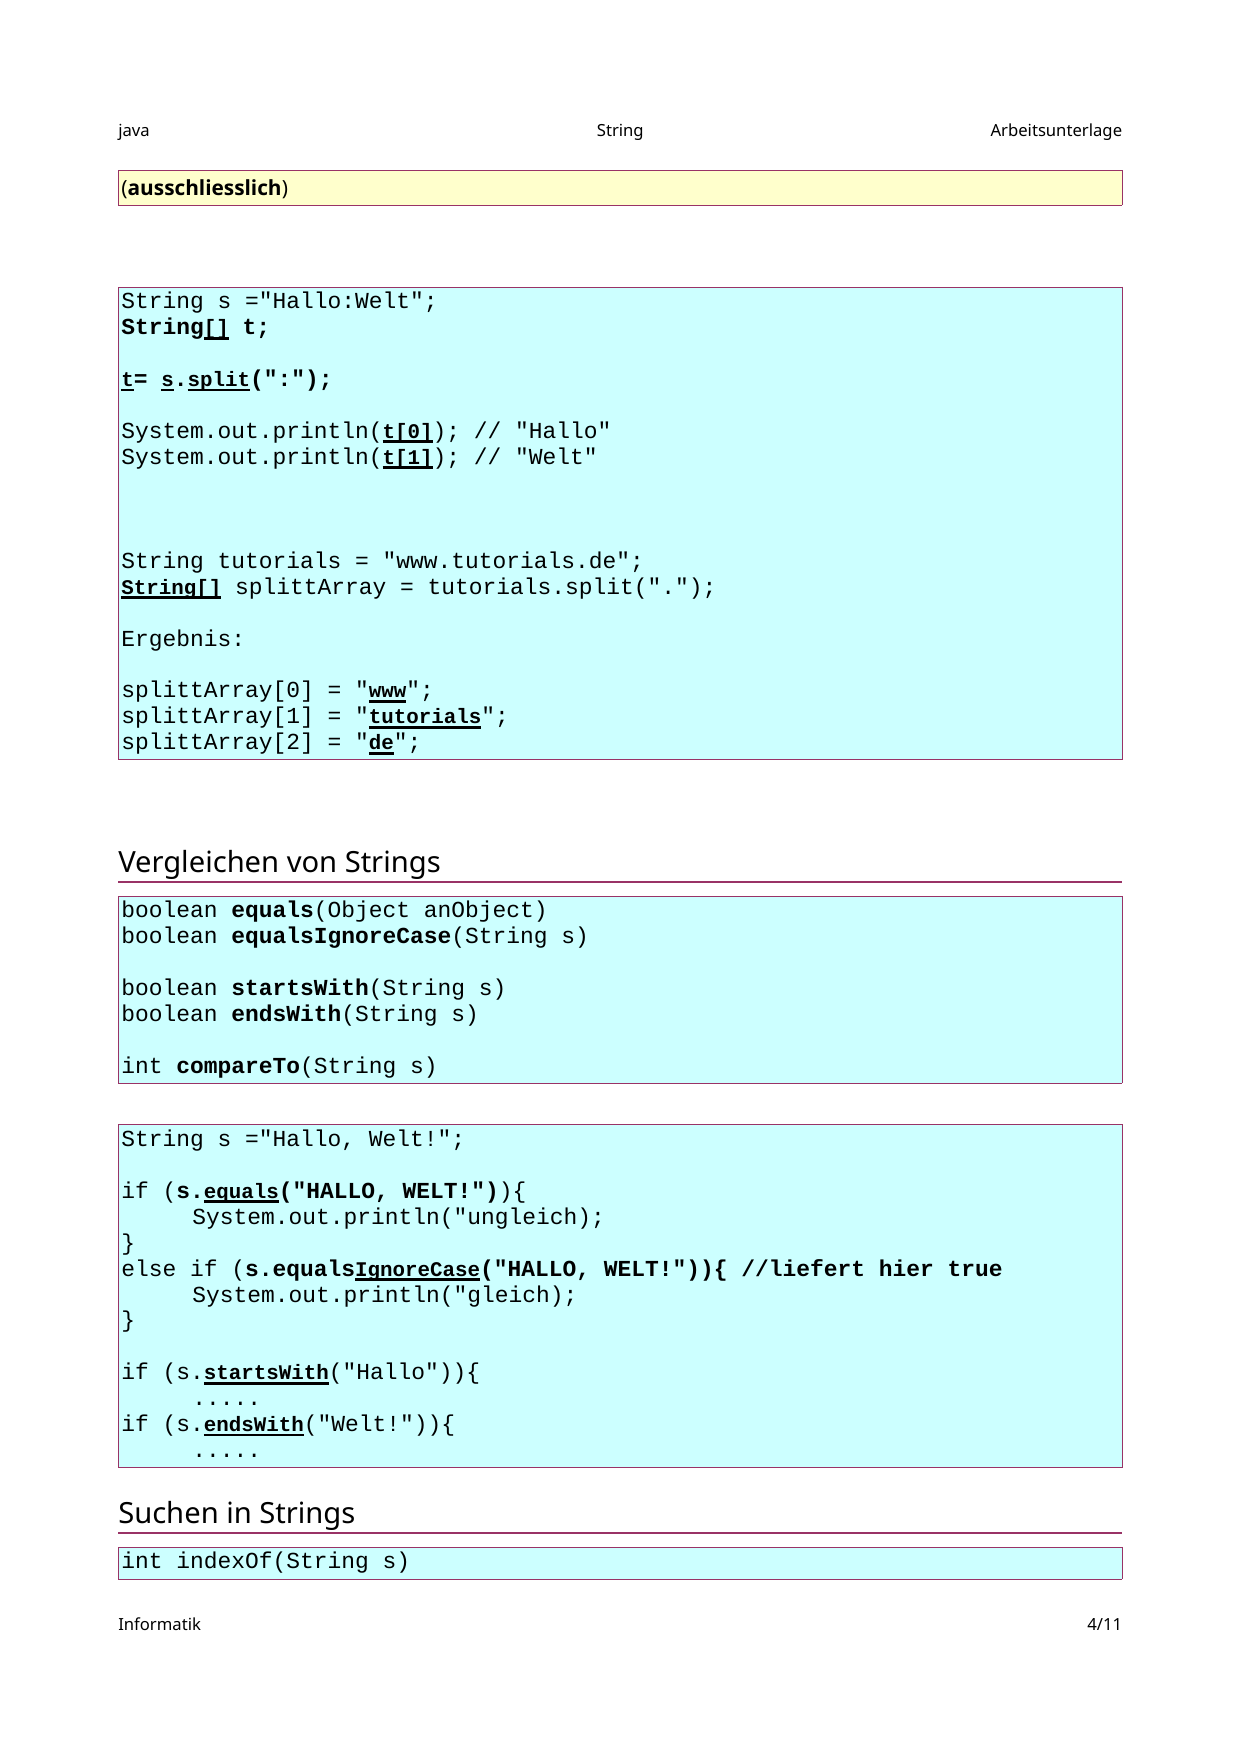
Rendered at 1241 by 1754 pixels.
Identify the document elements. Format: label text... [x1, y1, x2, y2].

text (ausschliesslich) [119, 171, 1122, 205]
subtitle Suchen in Strings [118, 1492, 1122, 1532]
text String tutorials = "www.tutorials.de"; String[] splittArray = tutorials.split("."); Ergebnis: splittArray[0] = "www"; splittArray[1] = "tutorials"; splittArray[2] = "de"; [119, 546, 1122, 759]
text String s ="Hallo, Welt!"; if (s.equals("HALLO, WELT!")){ System.out.println("ungleich); } else if (s.equalsIgnoreCase("HALLO, WELT!")){ //liefert hier true System.out.println("gleich); } if (s.startsWith("Hallo")){ ..... if (s.endsWith("Welt!")){ ..... [119, 1125, 1122, 1467]
text String s ="Hallo:Welt"; String[] t; t= s.split(":"); System.out.println(t[0]); // "Hallo" System.out.println(t[1]); // "Welt" [119, 288, 1122, 468]
text boolean equals(Object anObject) boolean equalsIgnoreCase(String s) boolean startsWith(String s) boolean endsWith(String s) int compareTo(String s) [119, 897, 1122, 1083]
text int indexOf(String s) [119, 1548, 1122, 1579]
subtitle Vergleichen von Strings [118, 841, 1122, 881]
